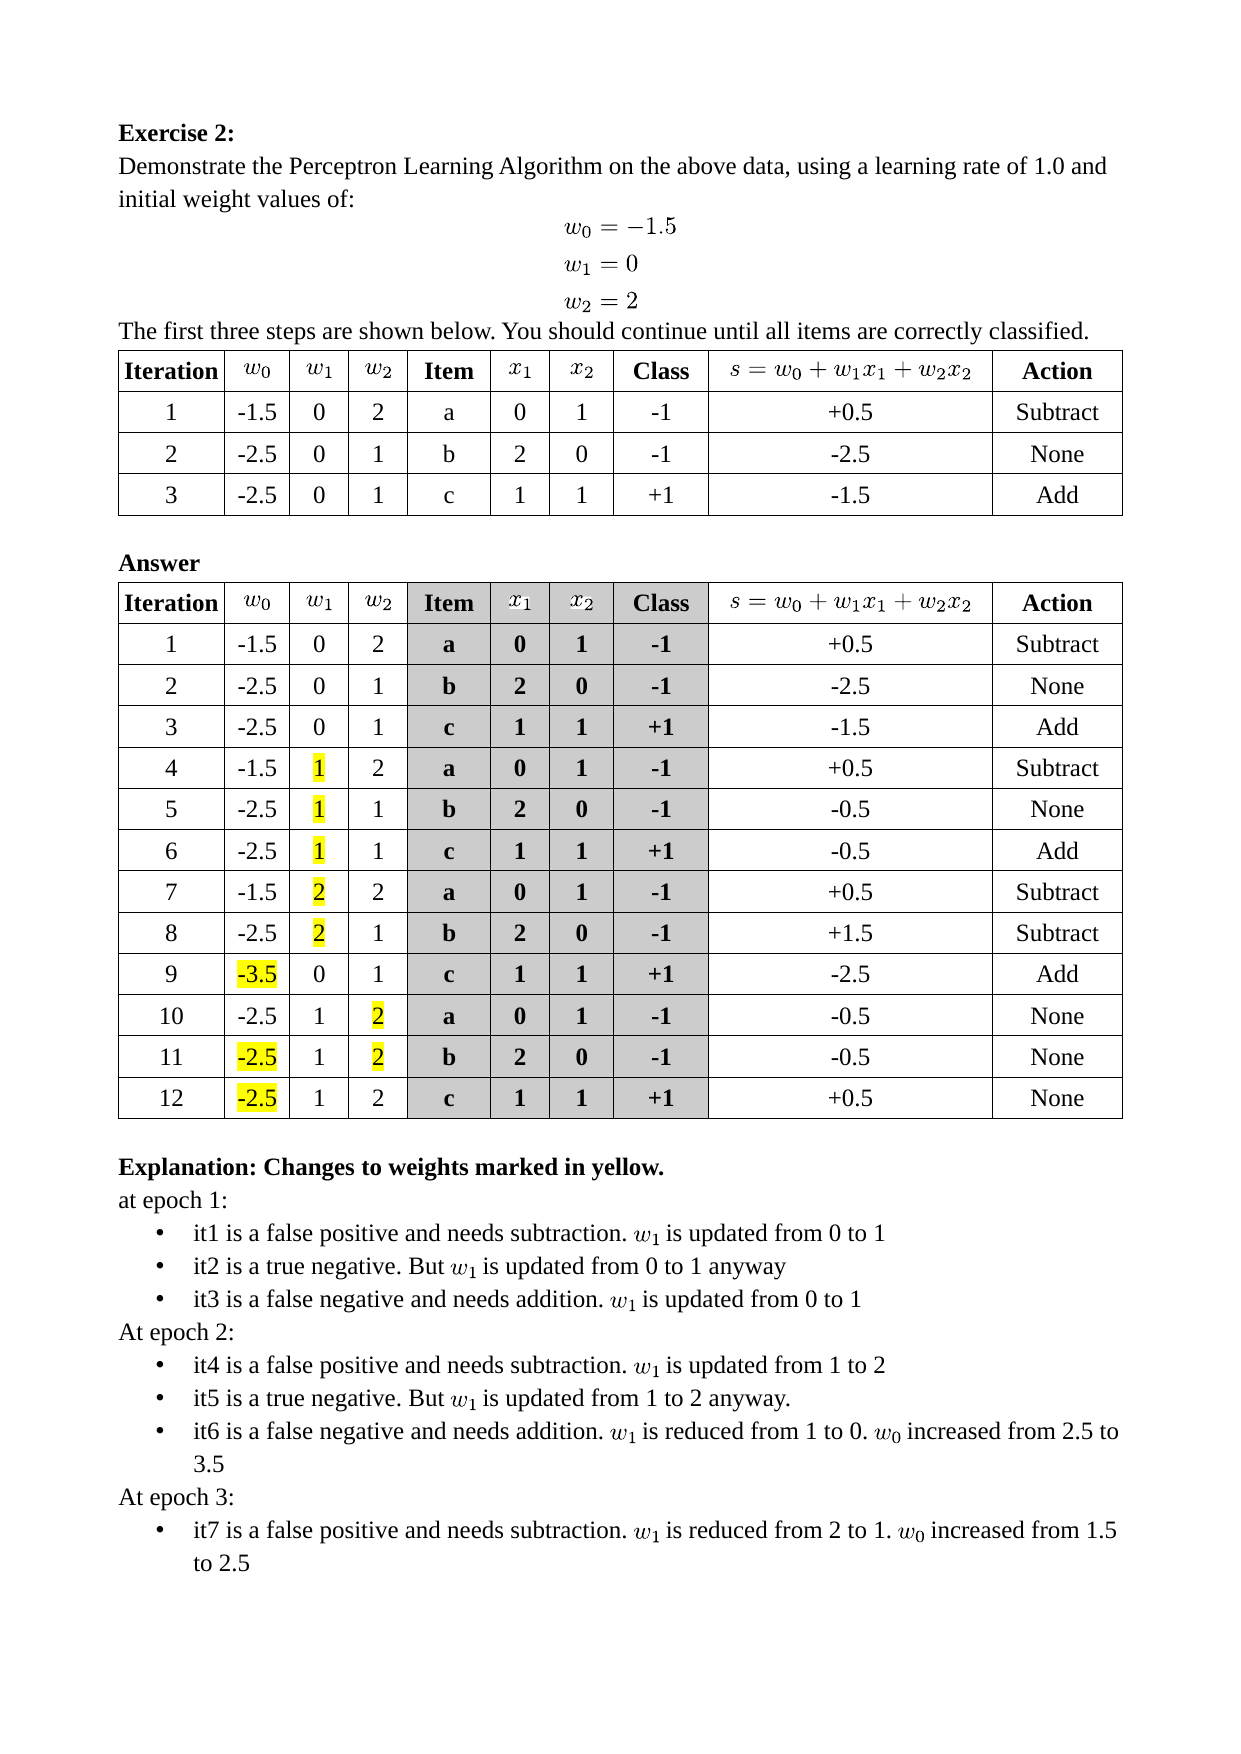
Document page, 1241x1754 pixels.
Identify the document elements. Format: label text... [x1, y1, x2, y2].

list it5 is a true negative. But is updated from 1 to 2 anyway. [156, 1383, 1122, 1412]
table_cell 2 [349, 995, 407, 1035]
table_cell -2.5 [225, 474, 289, 514]
table_cell -1 [614, 995, 708, 1035]
table_header [290, 583, 348, 623]
table_cell 1 [349, 433, 407, 473]
table_cell -1 [614, 871, 708, 912]
table_cell 1 [349, 954, 407, 994]
table_cell None [993, 789, 1122, 829]
table_cell 0 [550, 913, 613, 953]
table_cell 1 [349, 665, 407, 705]
table_cell 0 [550, 789, 613, 829]
table_cell 2 [349, 624, 407, 664]
table_cell c [408, 954, 490, 994]
table_cell 1 [491, 706, 549, 747]
table_cell -2.5 [225, 1036, 289, 1077]
table_cell b [408, 665, 490, 705]
table_cell c [408, 474, 490, 514]
table_header [290, 351, 348, 391]
table_cell b [408, 913, 490, 953]
table_cell 1 [119, 624, 224, 664]
table_cell -1 [614, 1036, 708, 1077]
table_header [225, 351, 289, 391]
table_cell 0 [290, 433, 348, 473]
table_cell b [408, 1036, 490, 1077]
table_cell +1 [614, 954, 708, 994]
table_cell b [408, 433, 490, 473]
table_cell +1 [614, 474, 708, 514]
table_cell 2 [491, 1036, 549, 1077]
table_cell Add [993, 830, 1122, 870]
table_cell 11 [119, 1036, 224, 1077]
text At epoch 3: [118, 1482, 1122, 1511]
table_cell Subtract [993, 624, 1122, 664]
list it7 is a false positive and needs subtraction. is reduced from 2 to 1. increased from 1.5 to 2.5 [156, 1515, 1122, 1577]
table_cell None [993, 433, 1122, 473]
list it1 is a false positive and needs subtraction. is updated from 0 to 1 [156, 1218, 1122, 1247]
table_cell 1 [290, 748, 348, 788]
table_cell None [993, 1036, 1122, 1077]
table_cell -2.5 [225, 789, 289, 829]
table_cell 1 [349, 830, 407, 870]
table_cell None [993, 1078, 1122, 1118]
table_header [709, 583, 992, 623]
table_cell 2 [491, 913, 549, 953]
table_cell a [408, 995, 490, 1035]
table_cell 1 [119, 392, 224, 432]
table_cell 6 [119, 830, 224, 870]
table_cell 2 [491, 665, 549, 705]
table_cell Subtract [993, 913, 1122, 953]
table_cell 1 [550, 954, 613, 994]
table_cell 1 [550, 748, 613, 788]
list it2 is a true negative. But is updated from 0 to 1 anyway [156, 1251, 1122, 1280]
table_cell -1 [614, 665, 708, 705]
table_cell 9 [119, 954, 224, 994]
table_header Iteration [119, 351, 224, 391]
table_cell 1 [349, 789, 407, 829]
text Demonstrate the Perceptron Learning Algorithm on the above data, using a learning rate of 1.0 and initial weight values of: [118, 151, 1122, 213]
text Answer [118, 548, 1122, 577]
table_cell -0.5 [709, 1036, 992, 1077]
table_cell 2 [119, 433, 224, 473]
list it3 is a false negative and needs addition. is updated from 0 to 1 [156, 1284, 1122, 1313]
table_cell 2 [290, 913, 348, 953]
table_cell 0 [491, 871, 549, 912]
list it6 is a false negative and needs addition. is reduced from 1 to 0. increased from 2.5 to 3.5 [156, 1416, 1122, 1478]
table_cell None [993, 665, 1122, 705]
table_cell 0 [290, 665, 348, 705]
table_cell 1 [491, 830, 549, 870]
table_cell 4 [119, 748, 224, 788]
table_cell 1 [349, 474, 407, 514]
text The first three steps are shown below. You should continue until all items are correctly classified. [118, 316, 1122, 345]
table_cell -0.5 [709, 789, 992, 829]
table_cell 2 [349, 748, 407, 788]
table_cell 3 [119, 706, 224, 747]
table_cell -1 [614, 624, 708, 664]
table_cell +0.5 [709, 871, 992, 912]
text at epoch 1: [118, 1185, 1122, 1214]
table_cell -2.5 [709, 433, 992, 473]
table_cell -1 [614, 913, 708, 953]
table_cell +0.5 [709, 748, 992, 788]
table_cell 10 [119, 995, 224, 1035]
table_cell 1 [290, 830, 348, 870]
table_cell +1.5 [709, 913, 992, 953]
table_cell -1.5 [225, 392, 289, 432]
table_cell 0 [550, 1036, 613, 1077]
table_cell +0.5 [709, 1078, 992, 1118]
table_header Class [614, 583, 708, 623]
table_header Action [993, 583, 1122, 623]
table_cell 1 [491, 474, 549, 514]
table_header Class [614, 351, 708, 391]
table_cell 1 [550, 1078, 613, 1118]
table_header [491, 351, 549, 391]
table_cell 1 [550, 392, 613, 432]
table_cell 0 [290, 624, 348, 664]
table_cell -1 [614, 748, 708, 788]
table_header Iteration [119, 583, 224, 623]
table_cell 2 [119, 665, 224, 705]
table_cell 2 [349, 392, 407, 432]
table_cell b [408, 789, 490, 829]
table_cell +1 [614, 830, 708, 870]
table_cell a [408, 748, 490, 788]
table_header [709, 351, 992, 391]
table_cell Subtract [993, 748, 1122, 788]
table_cell 7 [119, 871, 224, 912]
table_cell c [408, 1078, 490, 1118]
table_header [550, 583, 613, 623]
table_cell 2 [491, 789, 549, 829]
table_cell -1.5 [225, 748, 289, 788]
table_cell -2.5 [225, 995, 289, 1035]
table_cell 1 [550, 871, 613, 912]
table_cell +0.5 [709, 392, 992, 432]
table_header Action [993, 351, 1122, 391]
table_cell -1 [614, 392, 708, 432]
table_cell +1 [614, 706, 708, 747]
table_cell 2 [349, 1078, 407, 1118]
table_cell 1 [290, 1036, 348, 1077]
text At epoch 2: [118, 1317, 1122, 1346]
list it4 is a false positive and needs subtraction. is updated from 1 to 2 [156, 1350, 1122, 1379]
table_cell 0 [550, 433, 613, 473]
table_cell 1 [290, 995, 348, 1035]
table_cell 12 [119, 1078, 224, 1118]
table_cell c [408, 706, 490, 747]
table_cell +0.5 [709, 624, 992, 664]
table_cell 1 [550, 830, 613, 870]
table_cell -1.5 [225, 624, 289, 664]
table_cell a [408, 624, 490, 664]
text Exercise 2: [118, 118, 1122, 147]
table_cell -1.5 [709, 474, 992, 514]
table_header [550, 351, 613, 391]
table_cell -1 [614, 789, 708, 829]
table_header [349, 351, 407, 391]
table_cell 0 [290, 474, 348, 514]
table_cell 3 [119, 474, 224, 514]
table_cell 1 [491, 954, 549, 994]
table_cell 1 [349, 706, 407, 747]
table_cell 1 [290, 1078, 348, 1118]
table_cell 0 [290, 706, 348, 747]
table_cell -1.5 [225, 871, 289, 912]
table_cell 0 [491, 748, 549, 788]
table_cell Subtract [993, 392, 1122, 432]
table_cell 0 [290, 954, 348, 994]
table_cell -1.5 [709, 706, 992, 747]
table_header Item [408, 351, 490, 391]
table_cell -0.5 [709, 995, 992, 1035]
table_cell 1 [550, 995, 613, 1035]
table_cell 0 [290, 392, 348, 432]
table_cell 0 [550, 665, 613, 705]
table_cell -2.5 [225, 913, 289, 953]
text Explanation: Changes to weights marked in yellow. [118, 1152, 1122, 1181]
table_cell 1 [290, 789, 348, 829]
table_cell 1 [550, 624, 613, 664]
table_cell -2.5 [225, 433, 289, 473]
table_header [349, 583, 407, 623]
table_cell Add [993, 954, 1122, 994]
table_cell Add [993, 474, 1122, 514]
table_cell 2 [349, 871, 407, 912]
table_cell 8 [119, 913, 224, 953]
table_cell a [408, 392, 490, 432]
table_cell 1 [550, 706, 613, 747]
table_cell 0 [491, 392, 549, 432]
table_cell +1 [614, 1078, 708, 1118]
table_cell -2.5 [709, 954, 992, 994]
table_cell -1 [614, 433, 708, 473]
table_cell 0 [491, 624, 549, 664]
table_header [491, 583, 549, 623]
table_cell 1 [349, 913, 407, 953]
table_cell 5 [119, 789, 224, 829]
table_cell 0 [491, 995, 549, 1035]
table_cell 1 [550, 474, 613, 514]
table_cell Add [993, 706, 1122, 747]
table_header [225, 583, 289, 623]
table_cell 2 [349, 1036, 407, 1077]
table_cell -0.5 [709, 830, 992, 870]
table_cell Subtract [993, 871, 1122, 912]
table_cell 2 [290, 871, 348, 912]
table_cell -2.5 [709, 665, 992, 705]
table_cell a [408, 871, 490, 912]
table_cell c [408, 830, 490, 870]
table_cell 1 [491, 1078, 549, 1118]
table_header Item [408, 583, 490, 623]
table_cell 2 [491, 433, 549, 473]
table_cell -2.5 [225, 1078, 289, 1118]
table_cell -2.5 [225, 665, 289, 705]
table_cell -2.5 [225, 830, 289, 870]
table_cell -2.5 [225, 706, 289, 747]
table_cell -3.5 [225, 954, 289, 994]
table_cell None [993, 995, 1122, 1035]
